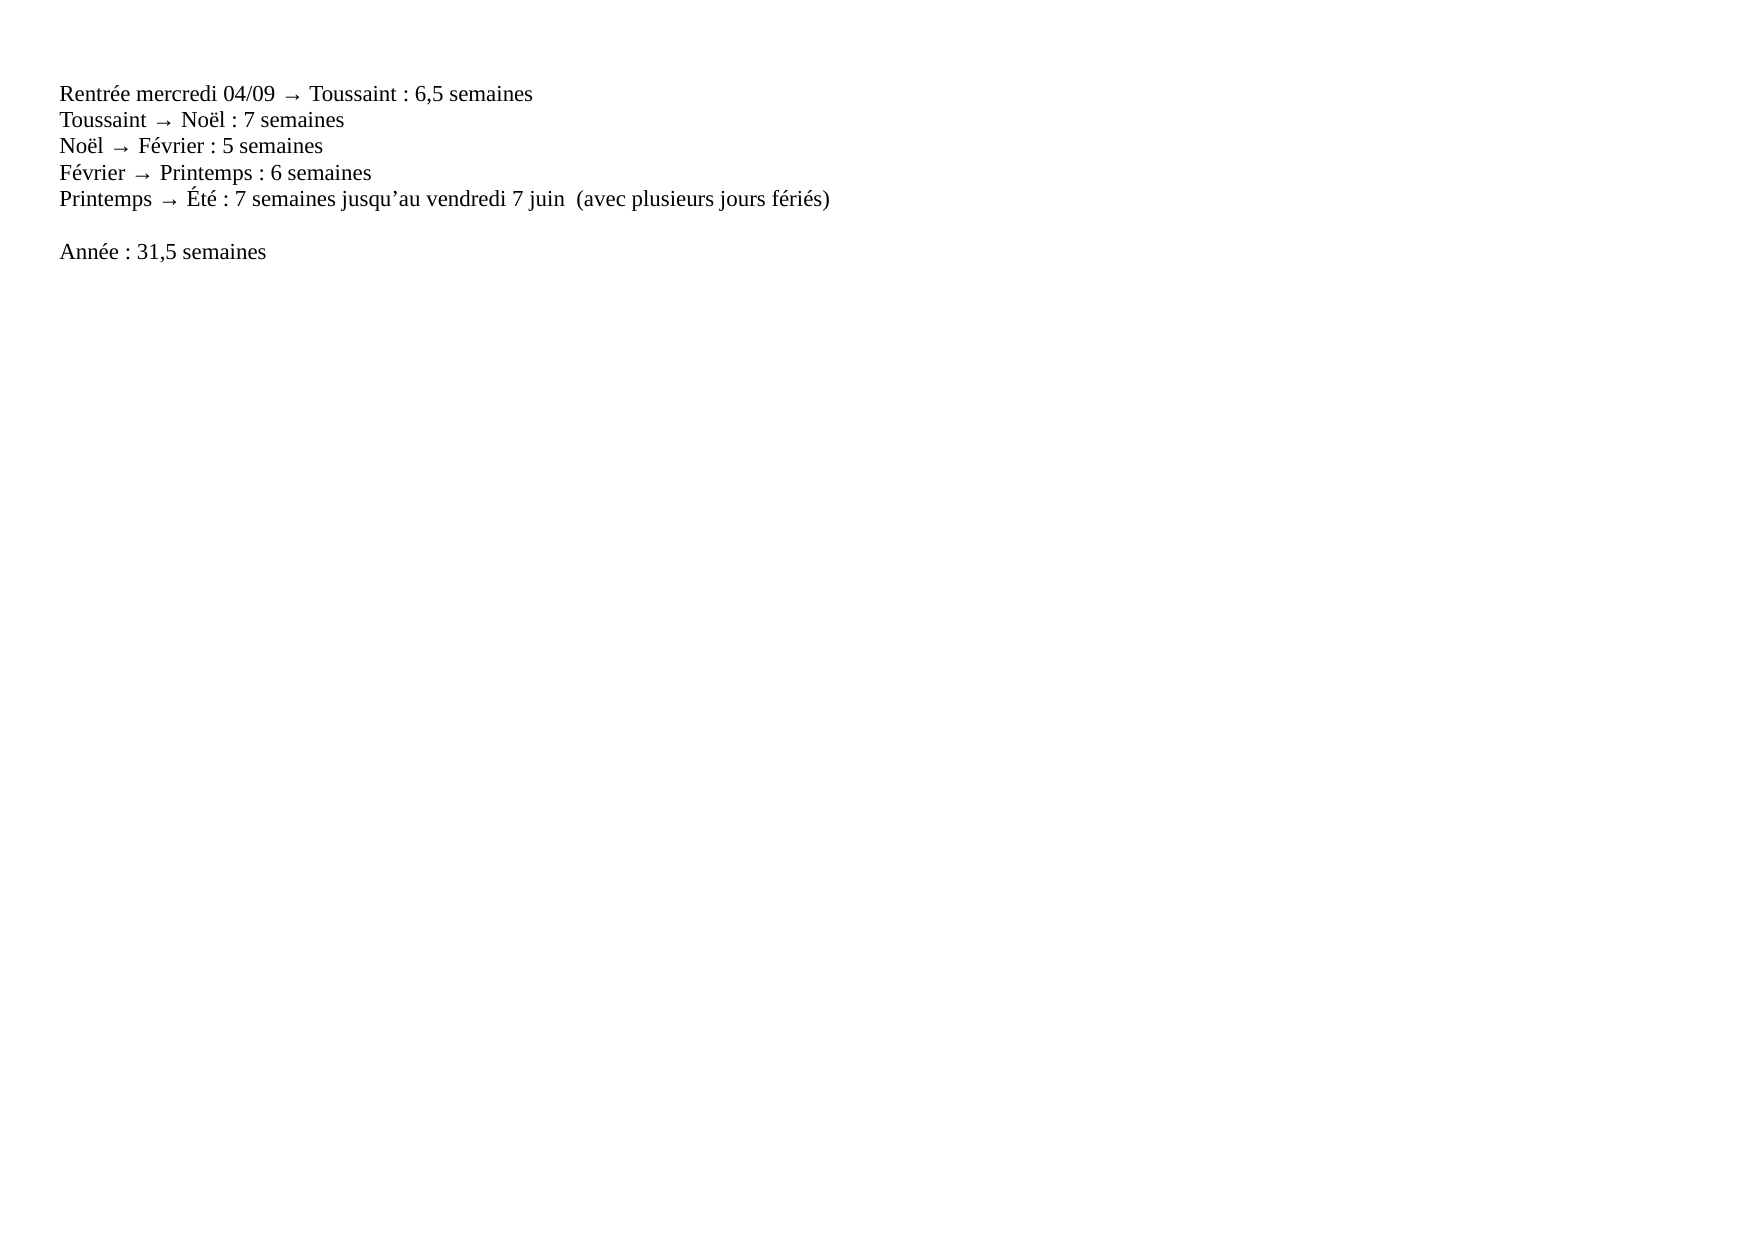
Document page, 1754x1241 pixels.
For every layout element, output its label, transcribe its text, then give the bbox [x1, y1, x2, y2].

text Toussaint → Noël : 7 semaines [59, 106, 1695, 132]
text Février → Printemps : 6 semaines [59, 159, 1695, 185]
text Noël → Février : 5 semaines [59, 132, 1695, 159]
text Année : 31,5 semaines [59, 238, 1695, 264]
text Rentrée mercredi 04/09 → Toussaint : 6,5 semaines [59, 80, 1695, 106]
text Printemps → Été : 7 semaines jusqu’au vendredi 7 juin (avec plusieurs jours fériés) [59, 185, 1695, 212]
